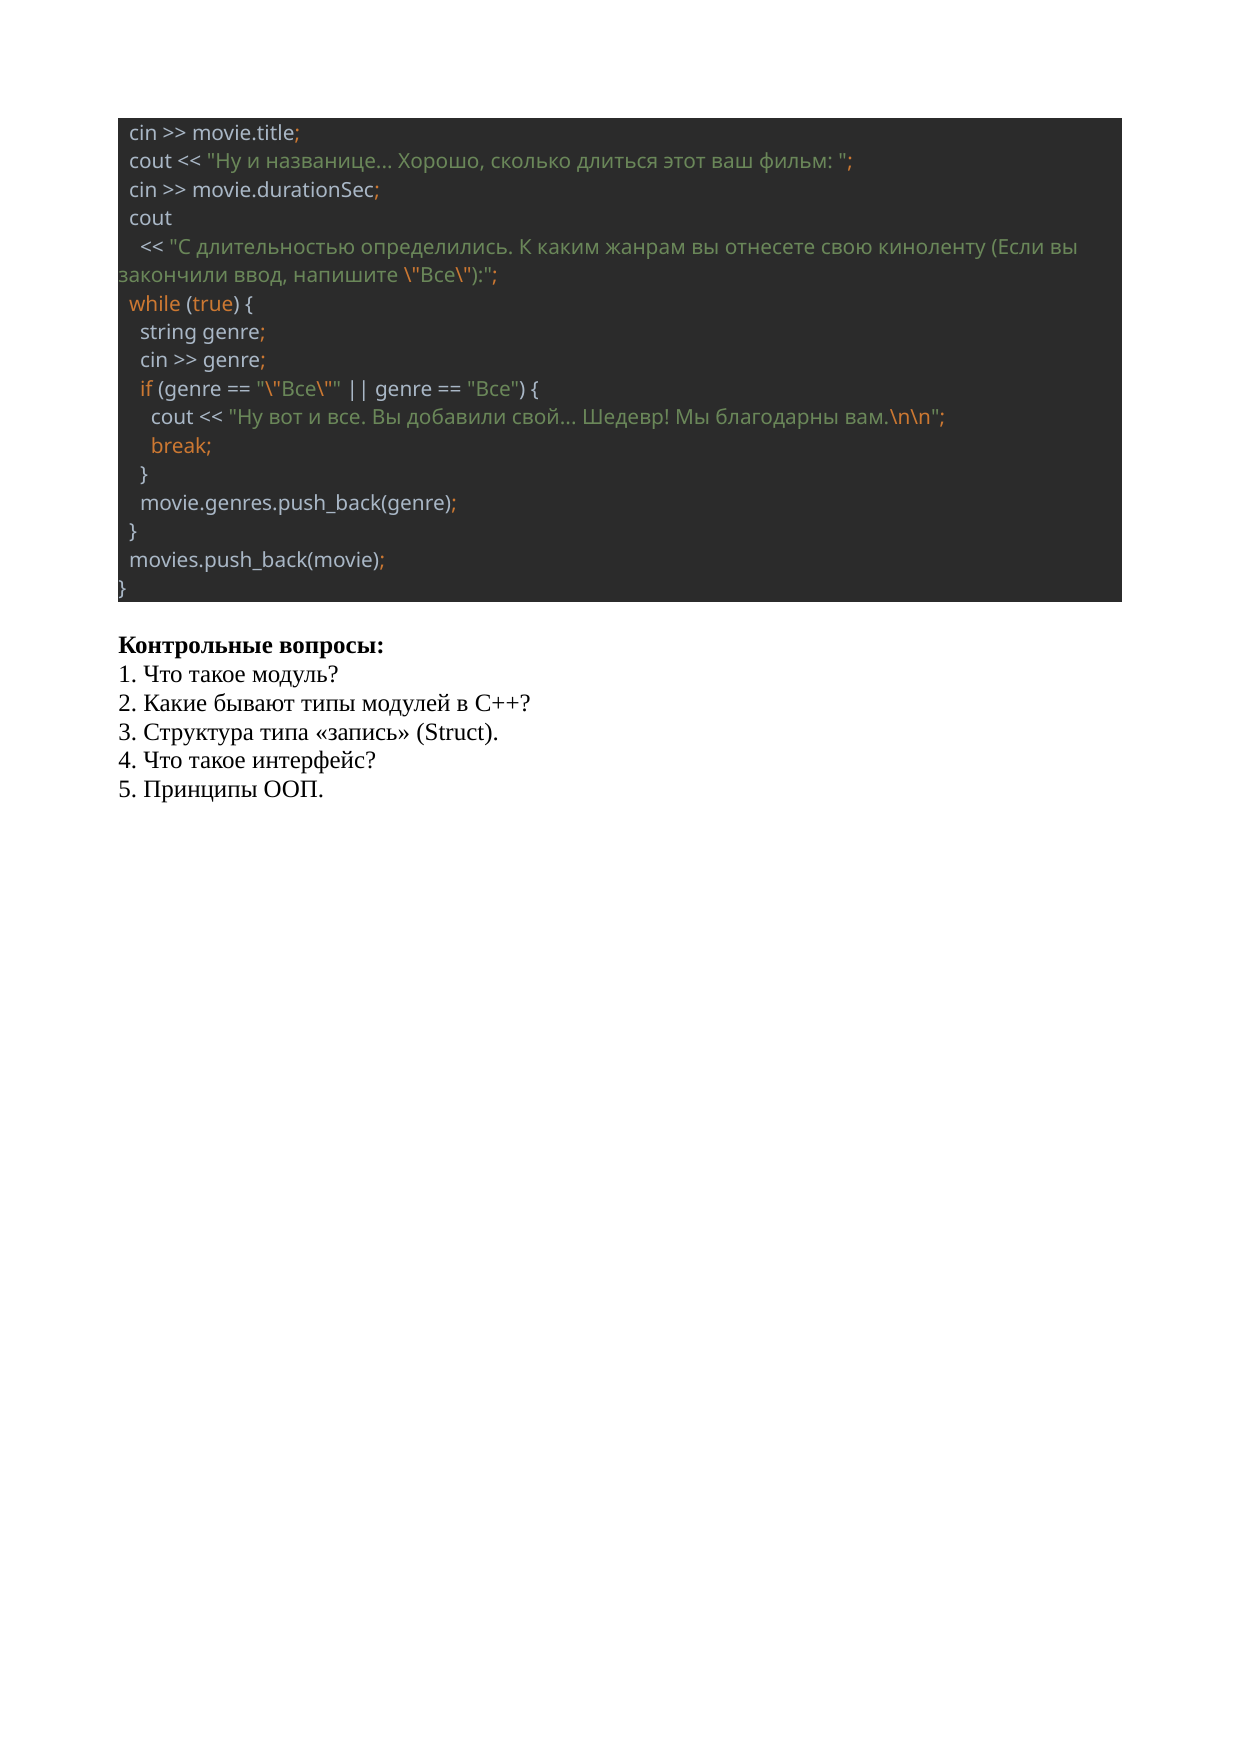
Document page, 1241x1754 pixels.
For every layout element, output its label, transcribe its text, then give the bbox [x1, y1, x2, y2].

list 5. Принципы ООП. [118, 774, 1122, 803]
text cin >> movie.title; cout << "Ну и названице... Хорошо, сколько длиться этот ваш фильм: "; cin >> movie.durationSec; cout << "С длительностью определились. К каким жанрам вы отнесете свою киноленту (Если вы закончили ввод, напишите \"Все\"):"; while (true) { string genre; cin >> genre; if (genre == "\"Все\"" || genre == "Все") { cout << "Ну вот и все. Вы добавили свой... Шедевр! Мы благодарны вам.\n\n"; break; } movie.genres.push_back(genre); } movies.push_back(movie); } [118, 118, 1122, 602]
list Контрольные вопросы: [118, 630, 1122, 659]
list 3. Структура типа «запись» (Struct). [118, 717, 1122, 745]
list 4. Что такое интерфейс? [118, 745, 1122, 774]
list 1. Что такое модуль? [118, 659, 1122, 688]
list 2. Какие бывают типы модулей в C++? [118, 688, 1122, 717]
